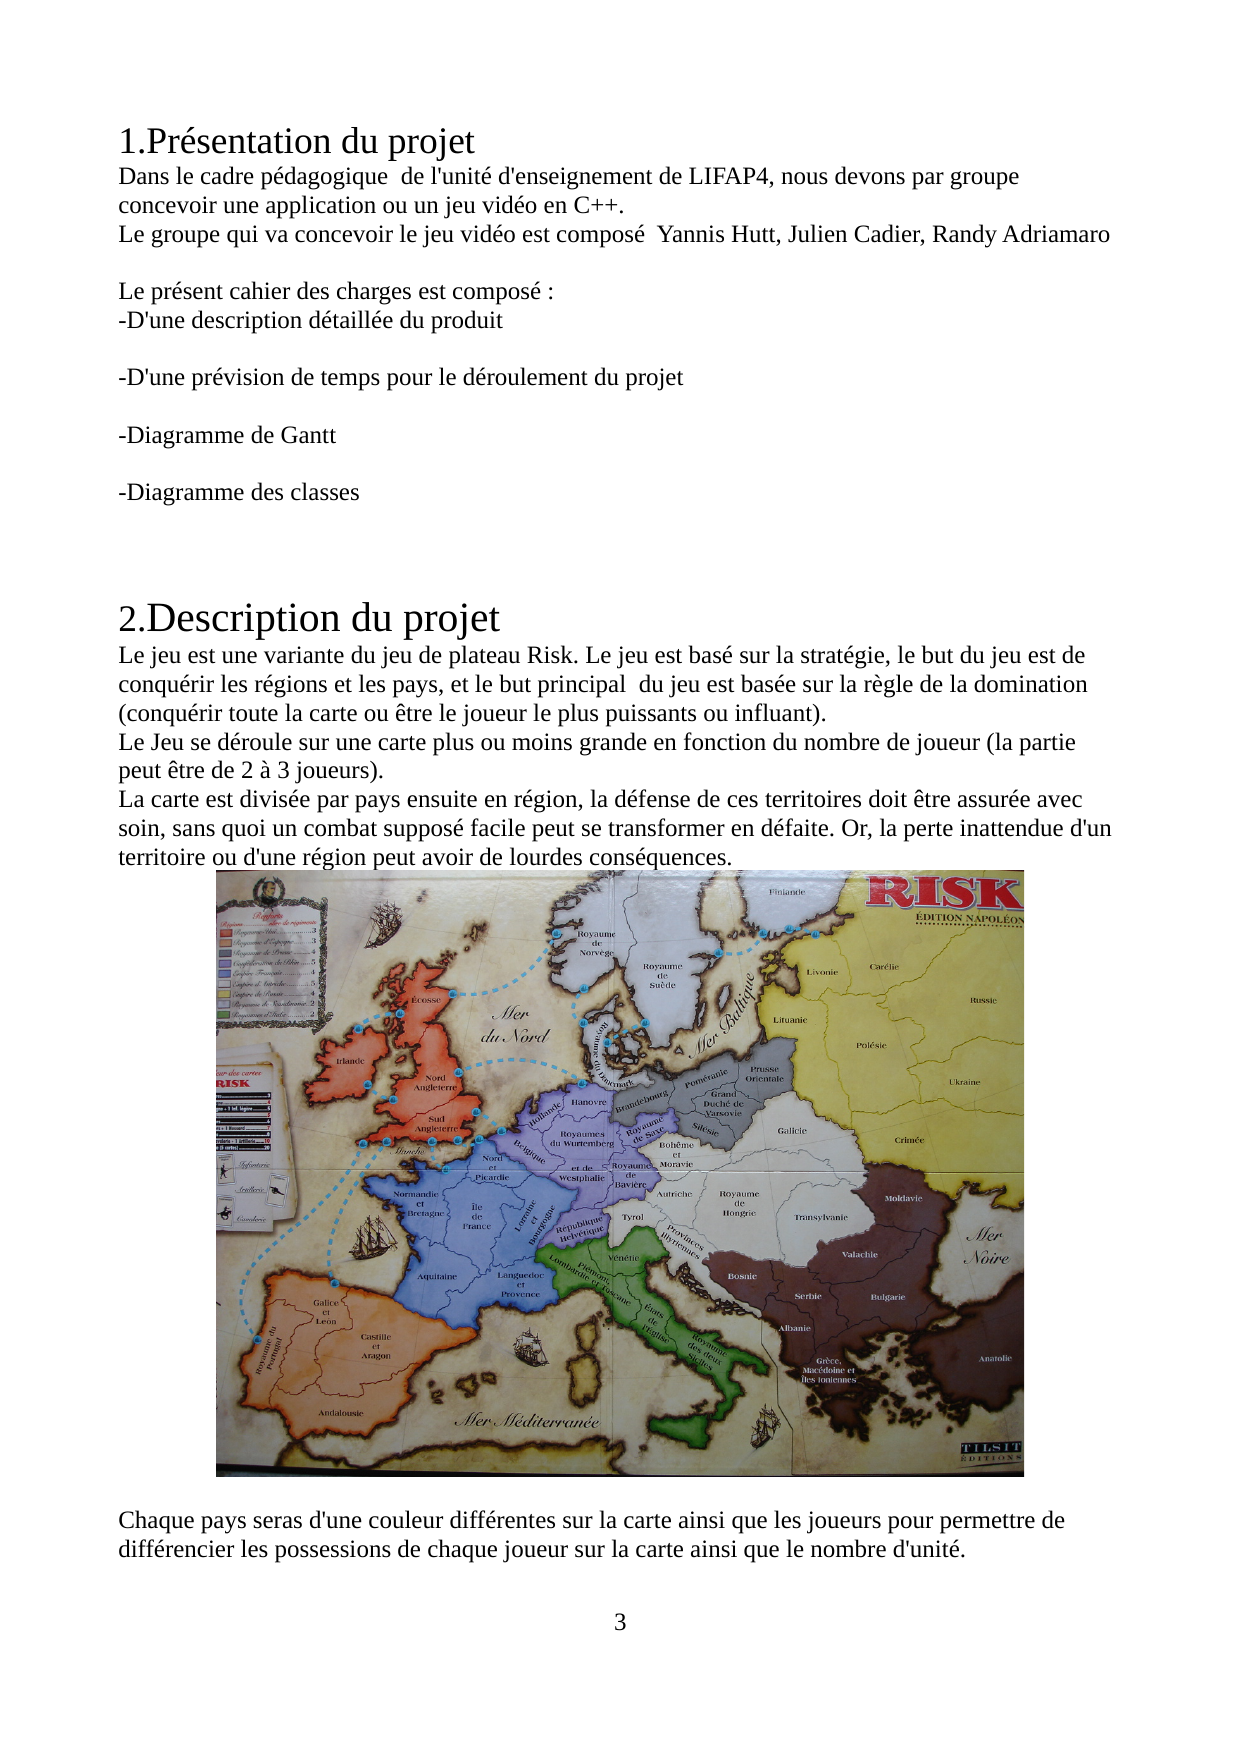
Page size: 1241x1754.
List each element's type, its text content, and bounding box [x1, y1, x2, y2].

text Le présent cahier des charges est composé : [118, 276, 1122, 305]
text -Diagramme des classes [118, 477, 1122, 506]
text Dans le cadre pédagogique de l'unité d'enseignement de LIFAP4, nous devons par groupe concevoir une application ou un jeu vidéo en C++. [118, 161, 1122, 219]
text Le Jeu se déroule sur une carte plus ou moins grande en fonction du nombre de joueur (la partie peut être de 2 à 3 joueurs). [118, 727, 1122, 784]
text -D'une prévision de temps pour le déroulement du projet [118, 362, 1122, 391]
text La carte est divisée par pays ensuite en région, la défense de ces territoires doit être assurée avec soin, sans quoi un combat supposé facile peut se transformer en défaite. Or, la perte inattendue d'un territoire ou d'une région peut avoir de lourdes conséquences. [118, 784, 1122, 870]
text Le jeu est une variante du jeu de plateau Risk. Le jeu est basé sur la stratégie, le but du jeu est de conquérir les régions et les pays, et le but principal du jeu est basée sur la règle de la domination (conquérir toute la carte ou être le joueur le plus puissants ou influant). [118, 640, 1122, 727]
text Chaque pays seras d'une couleur différentes sur la carte ainsi que les joueurs pour permettre de différencier les possessions de chaque joueur sur la carte ainsi que le nombre d'unité. [118, 1505, 1122, 1563]
text 2.Description du projet [118, 592, 1122, 640]
text -D'une description détaillée du produit [118, 305, 1122, 334]
text Le groupe qui va concevoir le jeu vidéo est composé Yannis Hutt, Julien Cadier, Randy Adriamaro [118, 219, 1122, 247]
text 1.Présentation du projet [118, 118, 1122, 161]
picture [216, 870, 1025, 1477]
text -Diagramme de Gantt [118, 420, 1122, 449]
